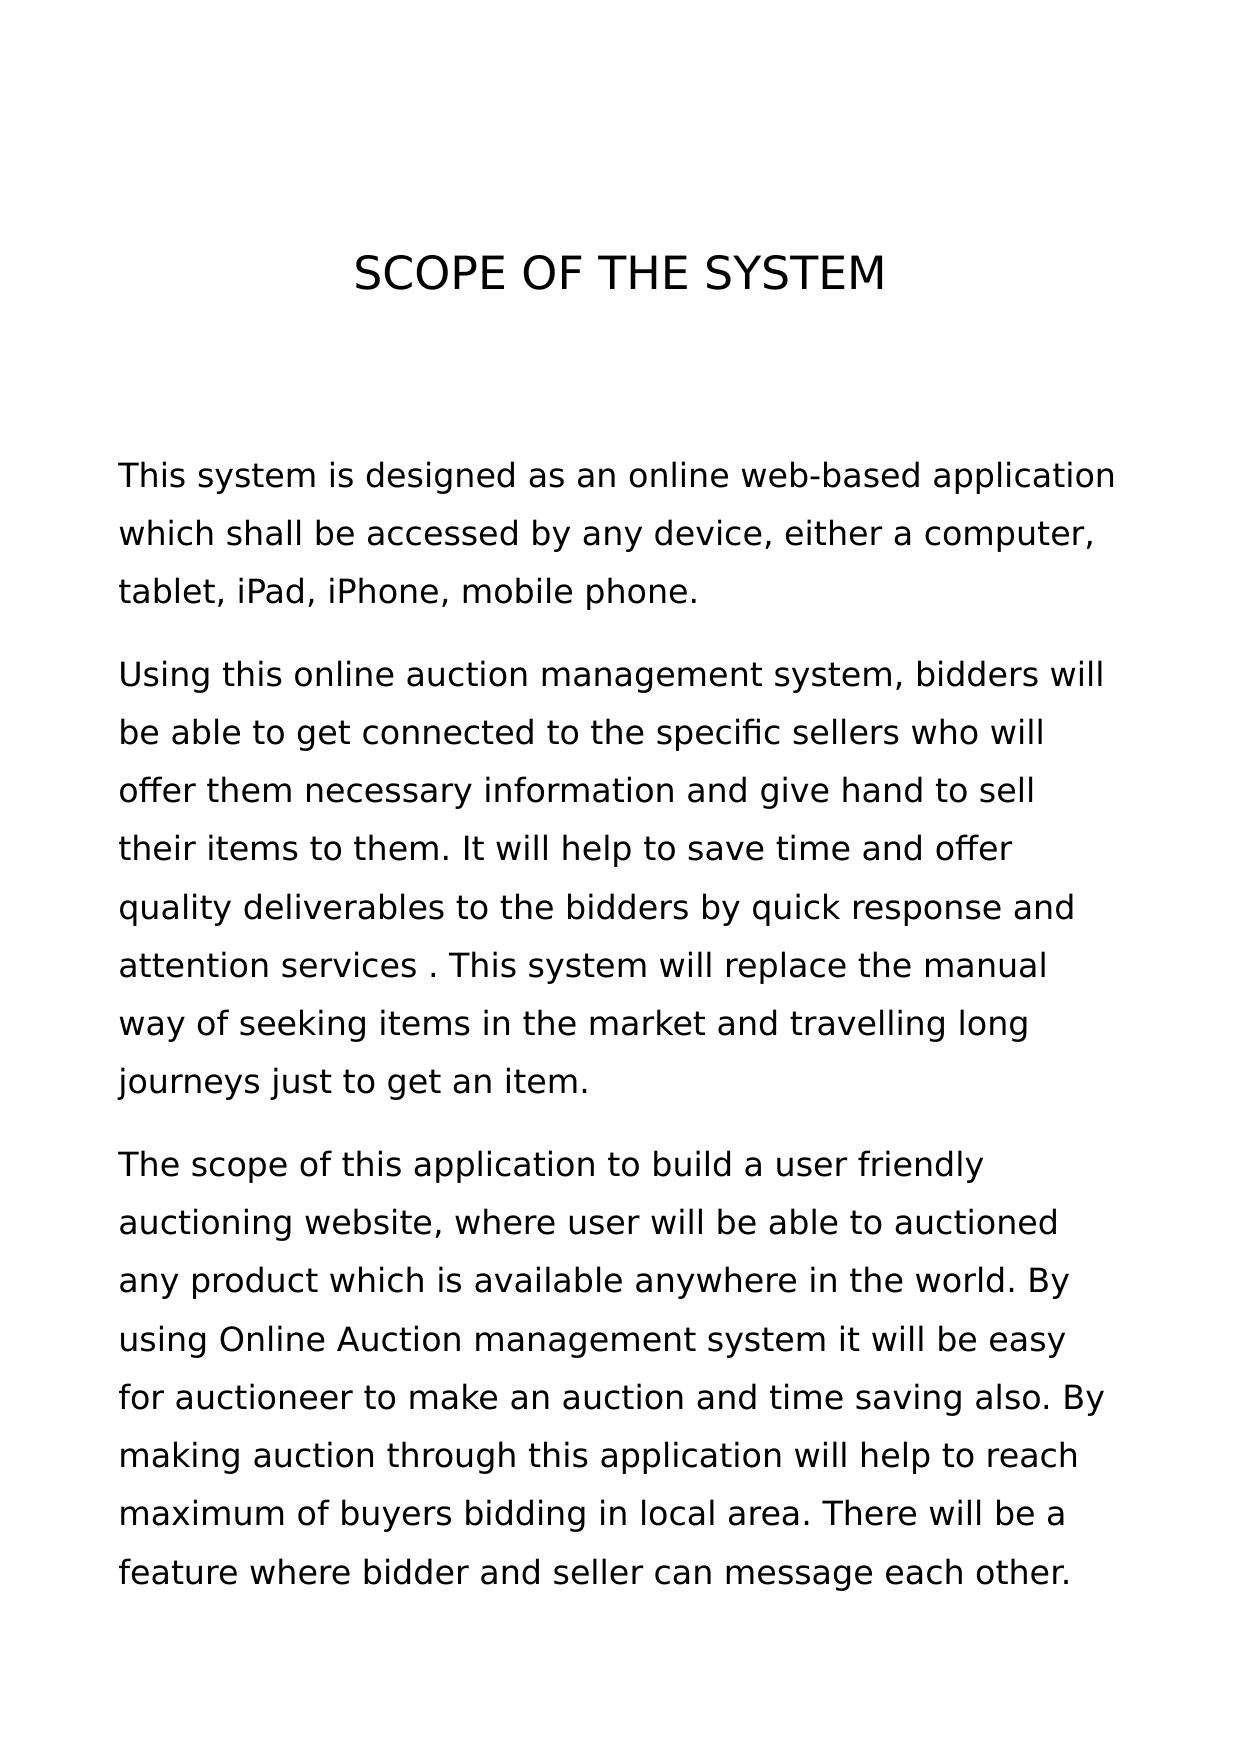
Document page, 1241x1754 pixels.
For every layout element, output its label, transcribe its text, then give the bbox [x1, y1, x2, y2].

text Using this online auction management system, bidders will be able to get connected to the specific sellers who will offer them necessary information and give hand to sell their items to them. It will help to save time and offer quality deliverables to the bidders by quick response and attention services . This system will replace the manual way of seeking items in the market and travelling long journeys just to get an item. [118, 655, 1122, 1102]
text This system is designed as an online web-based application which shall be accessed by any device, either a computer, tablet, iPad, iPhone, mobile phone. [118, 456, 1122, 611]
text The scope of this application to build a user friendly auctioning website, where user will be able to auctioned any product which is available anywhere in the world. By using Online Auction management system it will be easy for auctioneer to make an auction and time saving also. By making auction through this application will help to reach maximum of buyers bidding in local area. There will be a feature where bidder and seller can message each other. [118, 1146, 1122, 1592]
text SCOPE OF THE SYSTEM [118, 247, 1122, 300]
